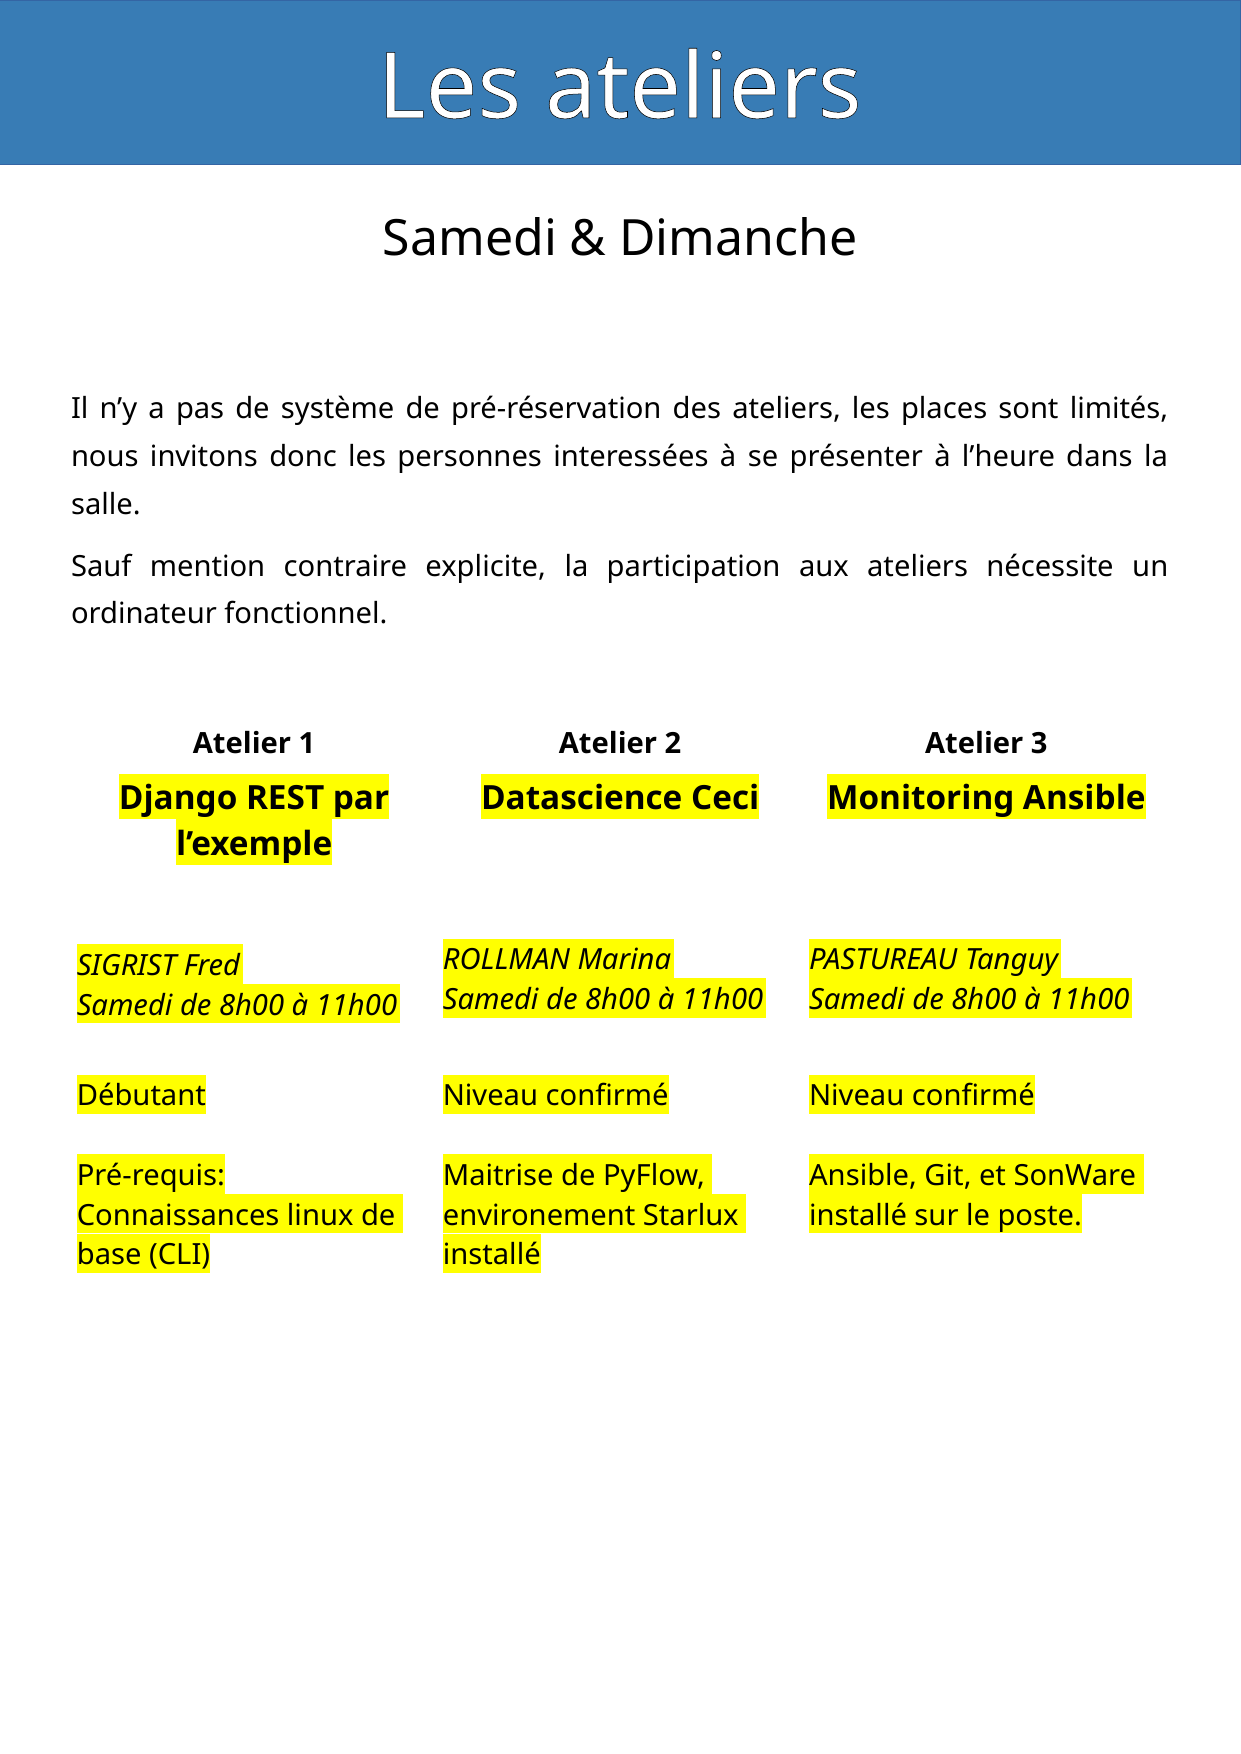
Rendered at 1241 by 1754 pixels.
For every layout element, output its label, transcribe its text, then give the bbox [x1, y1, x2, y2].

table_cell Niveau confirmé Ansible, Git, et SonWare installé sur le poste. [803, 1029, 1169, 1318]
text Il n’y a pas de système de pré-réservation des ateliers, les places sont limités, nous invitons donc les personnes interessées à se présenter à l’heure dans la salle. [71, 388, 1169, 523]
table_cell Monitoring Ansible PASTUREAU Tanguy Samedi de 8h00 à 11h00 [803, 768, 1169, 1029]
text Sauf mention contraire explicite, la participation aux ateliers nécessite un ordinateur fonctionnel. [71, 545, 1169, 632]
title Samedi & Dimanche [71, 201, 1169, 269]
table_cell Django REST par l’exemple SIGRIST Fred Samedi de 8h00 à 11h00 [71, 768, 437, 1029]
table_header Atelier 2 [437, 717, 803, 768]
table_cell Datascience Ceci ROLLMAN Marina Samedi de 8h00 à 11h00 [437, 768, 803, 1029]
table_cell Niveau confirmé Maitrise de PyFlow, environement Starlux installé [437, 1029, 803, 1318]
table_header Atelier 1 [71, 717, 437, 768]
table_cell Débutant Pré-requis: Connaissances linux de base (CLI) [71, 1029, 437, 1318]
table_header Atelier 3 [803, 717, 1169, 768]
